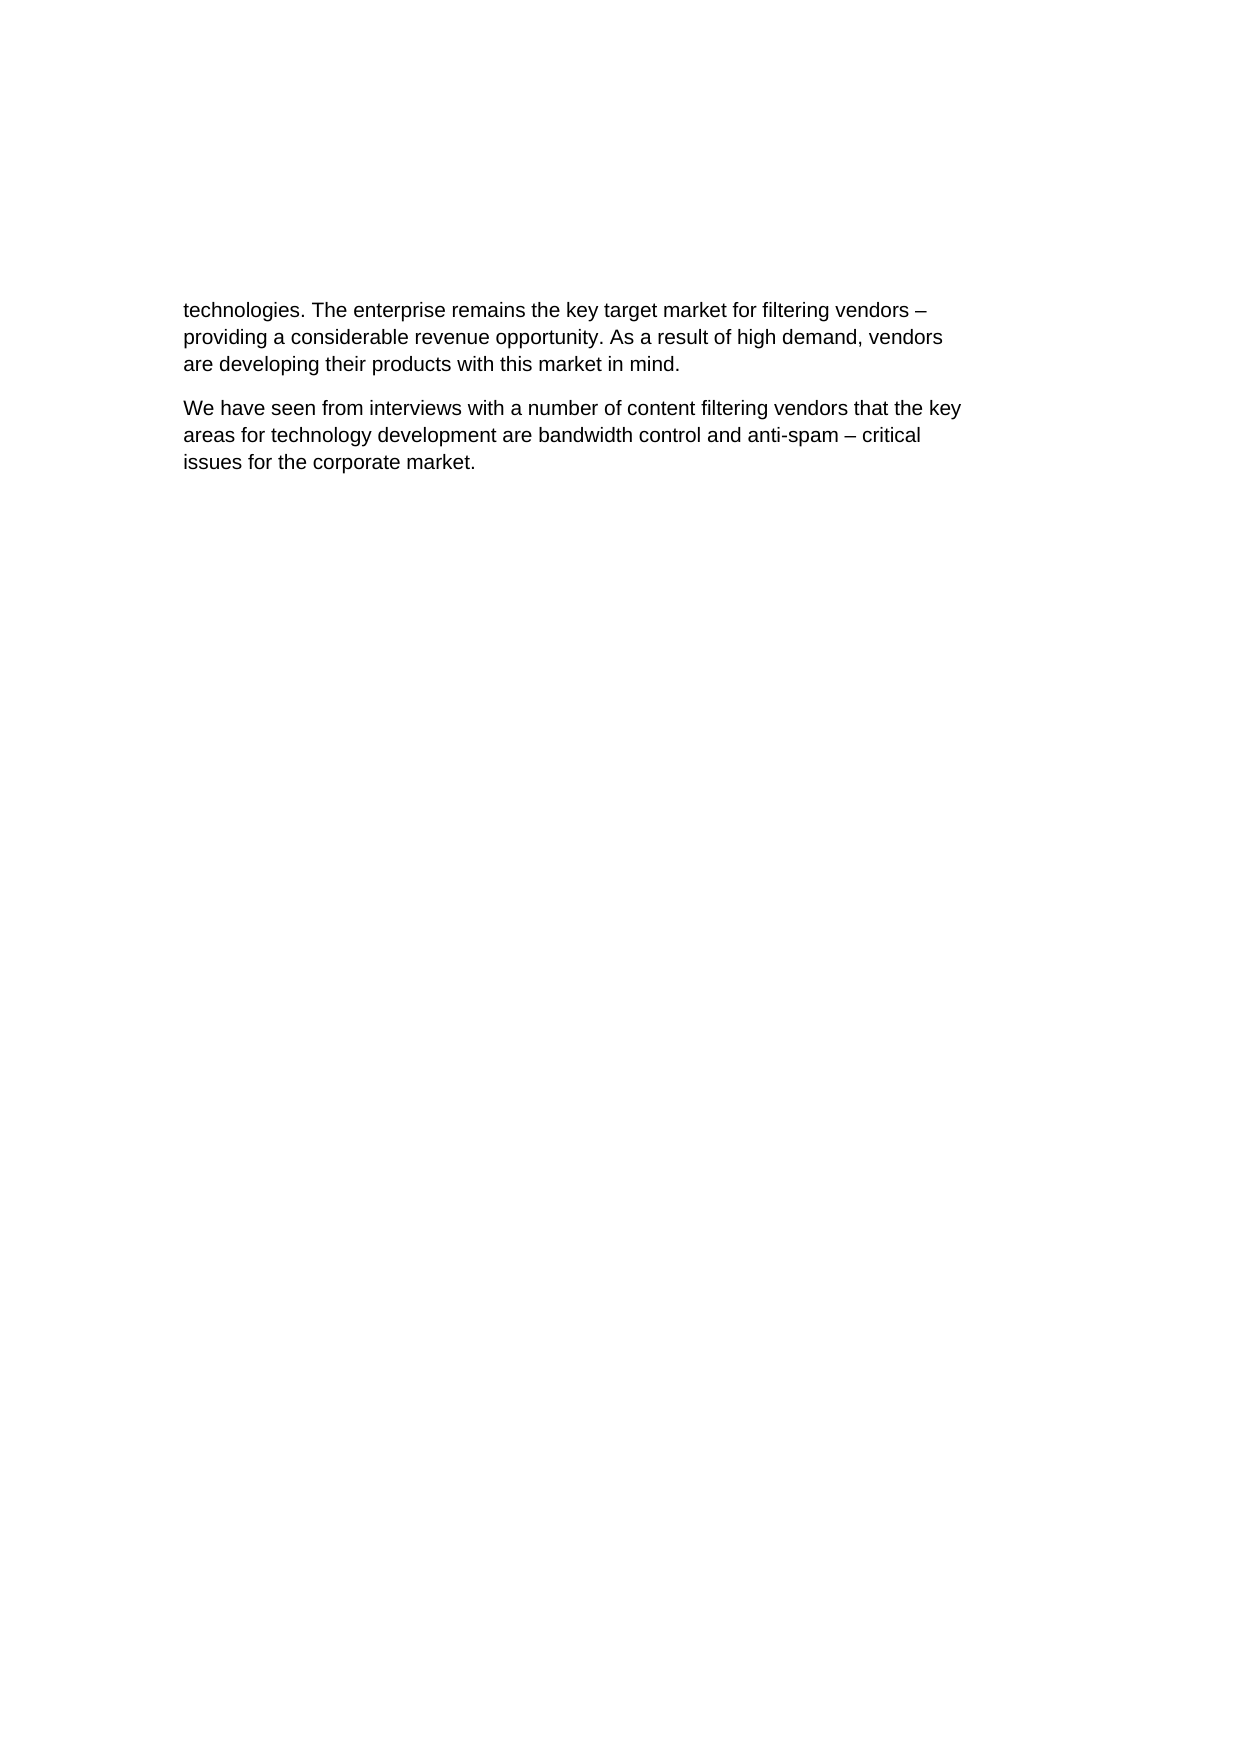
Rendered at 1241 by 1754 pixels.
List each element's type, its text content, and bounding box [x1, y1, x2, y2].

text We have seen from interviews with a number of content filtering vendors that the key areas for technology development are bandwidth control and anti-spam – critical issues for the corporate market. [183, 393, 975, 475]
text technologies. The enterprise remains the key target market for filtering vendors – providing a considerable revenue opportunity. As a result of high demand, vendors are developing their products with this market in mind. [183, 296, 975, 377]
